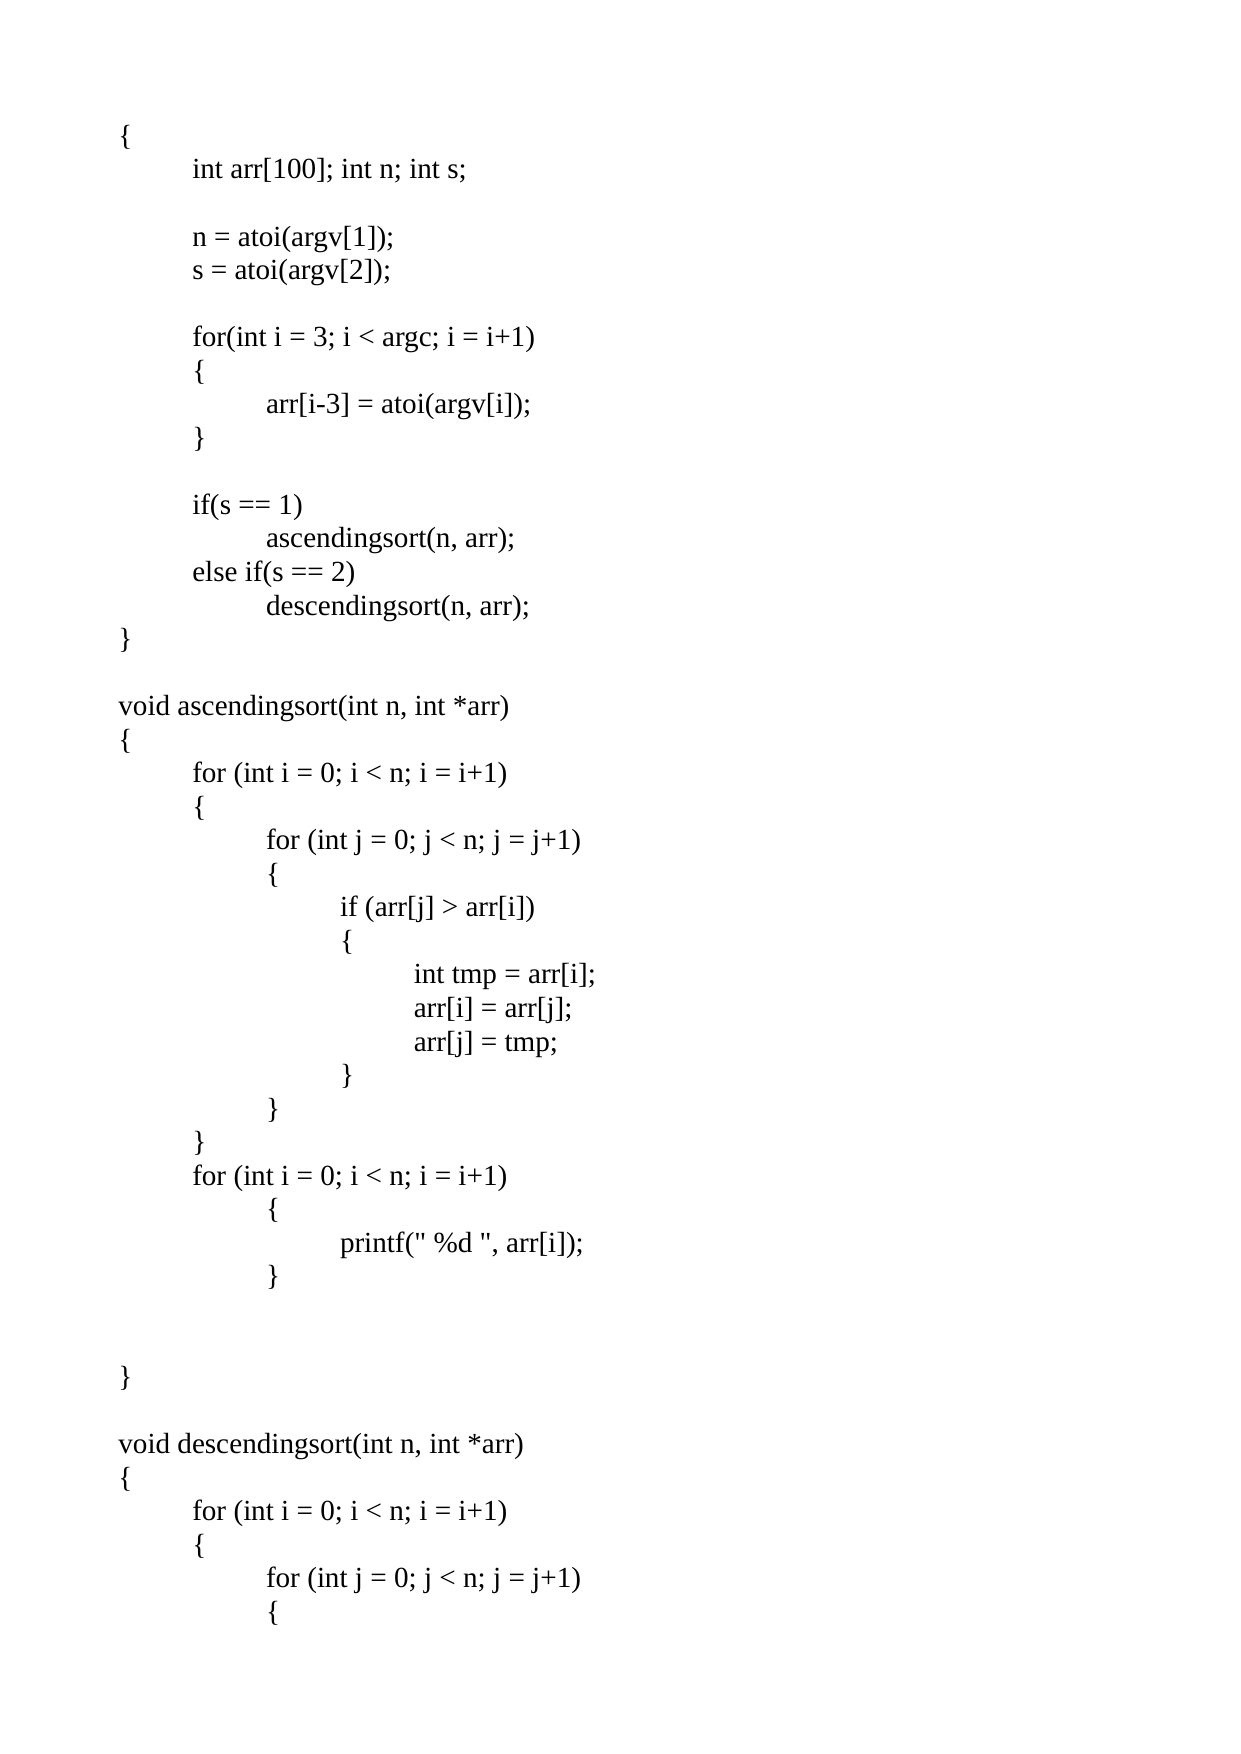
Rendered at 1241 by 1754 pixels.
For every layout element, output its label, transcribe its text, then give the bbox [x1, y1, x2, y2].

text s = atoi(argv[2]); [118, 252, 1122, 286]
text n = atoi(argv[1]); [118, 219, 1122, 252]
text { [118, 789, 1122, 822]
text { [118, 1527, 1122, 1560]
text { [118, 1460, 1122, 1493]
text arr[i-3] = atoi(argv[i]); [118, 386, 1122, 420]
text { [118, 1594, 1122, 1627]
text int tmp = arr[i]; [118, 957, 1122, 990]
text } [118, 621, 1122, 655]
text arr[i] = arr[j]; [118, 990, 1122, 1024]
text if (arr[j] > arr[i]) [118, 889, 1122, 923]
text if(s == 1) [118, 487, 1122, 521]
text arr[j] = tmp; [118, 1024, 1122, 1057]
text for (int i = 0; i < n; i = i+1) [118, 755, 1122, 789]
text void ascendingsort(int n, int *arr) [118, 688, 1122, 722]
text } [118, 1091, 1122, 1124]
text int arr[100]; int n; int s; [118, 152, 1122, 185]
text { [118, 856, 1122, 889]
text } [118, 1124, 1122, 1158]
text } [118, 1057, 1122, 1091]
text for (int j = 0; j < n; j = j+1) [118, 1560, 1122, 1594]
text printf(" %d ", arr[i]); [118, 1225, 1122, 1258]
text { [118, 923, 1122, 957]
text for (int j = 0; j < n; j = j+1) [118, 822, 1122, 856]
text { [118, 1191, 1122, 1225]
text { [118, 118, 1122, 152]
text } [118, 420, 1122, 453]
text ascendingsort(n, arr); [118, 521, 1122, 554]
text } [118, 1258, 1122, 1292]
text else if(s == 2) [118, 554, 1122, 588]
text descendingsort(n, arr); [118, 588, 1122, 621]
text void descendingsort(int n, int *arr) [118, 1426, 1122, 1460]
text { [118, 722, 1122, 755]
text { [118, 353, 1122, 386]
text for (int i = 0; i < n; i = i+1) [118, 1158, 1122, 1191]
text for(int i = 3; i < argc; i = i+1) [118, 319, 1122, 353]
text } [118, 1359, 1122, 1393]
text for (int i = 0; i < n; i = i+1) [118, 1493, 1122, 1527]
